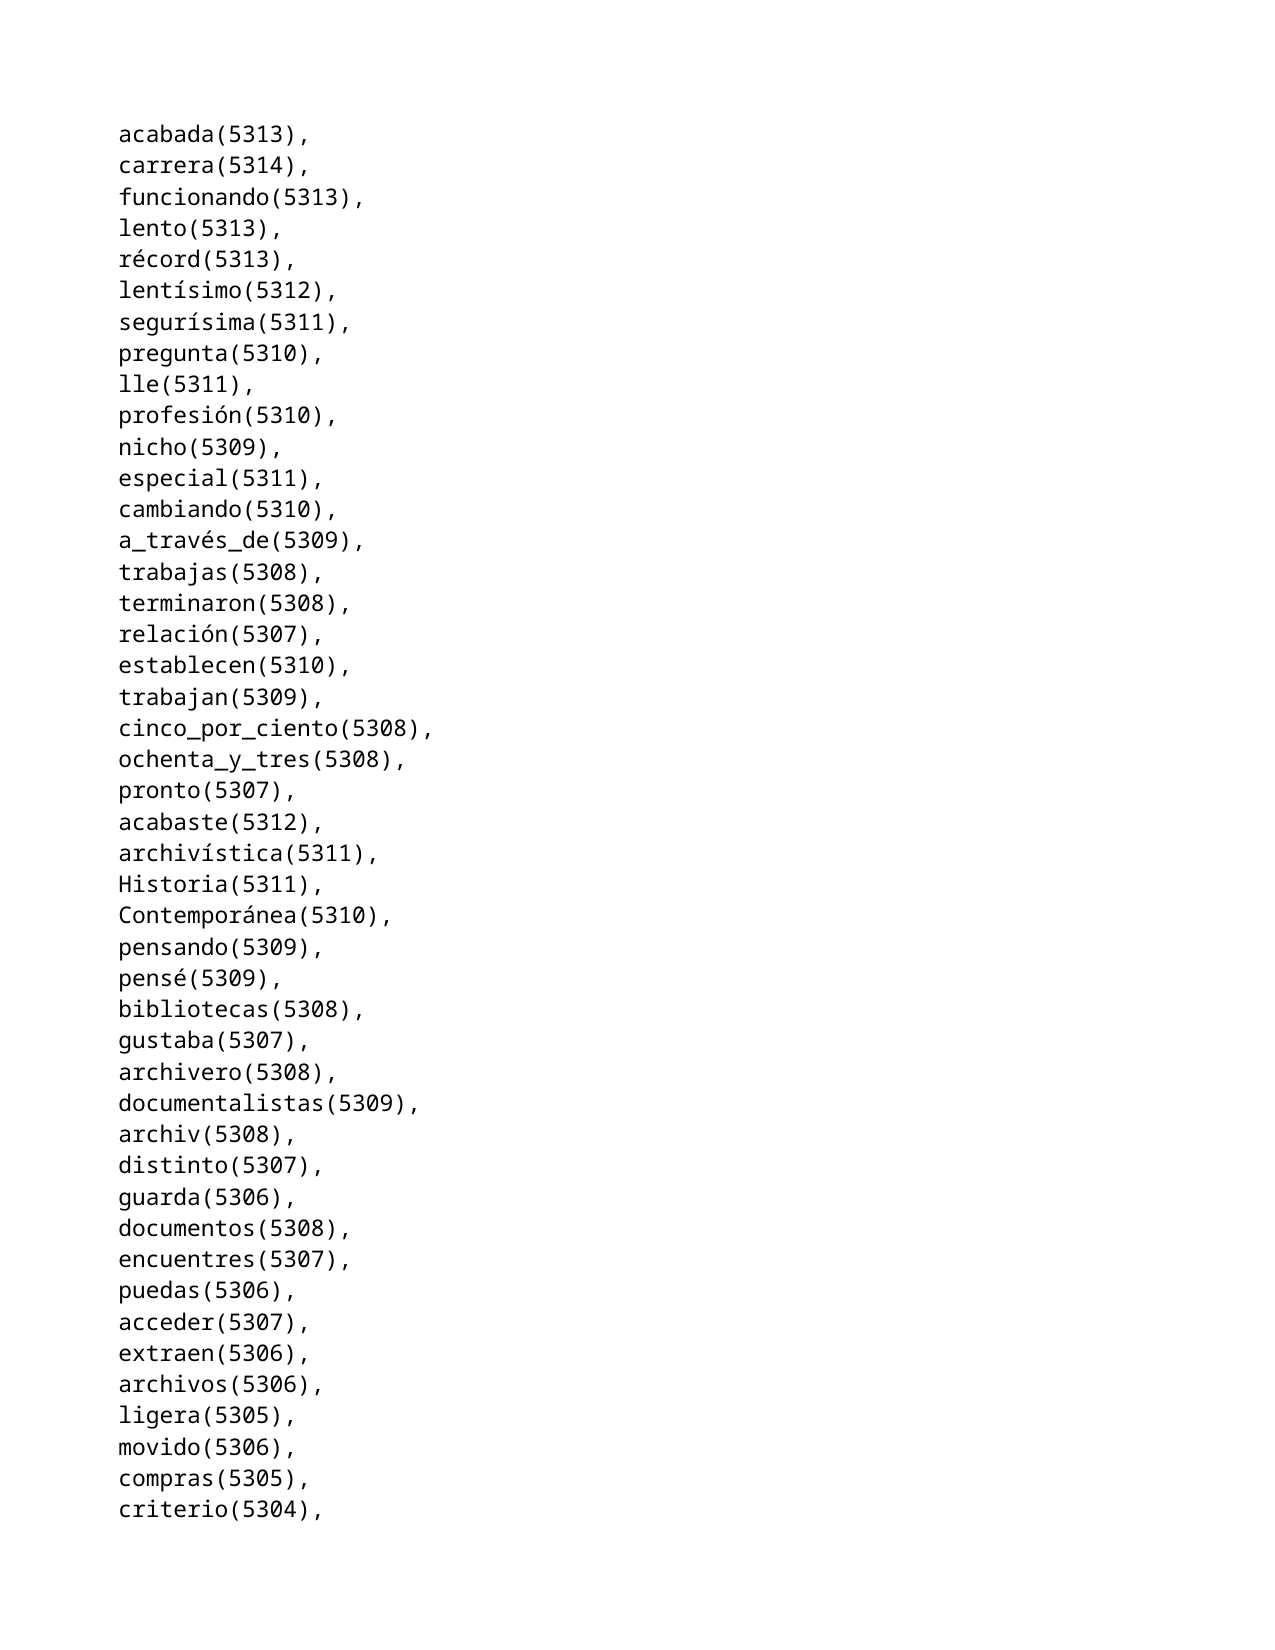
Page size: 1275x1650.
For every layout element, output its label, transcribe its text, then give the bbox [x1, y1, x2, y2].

text nicho(5309), [118, 431, 1157, 462]
text Contemporánea(5310), [118, 899, 1157, 931]
text carrera(5314), [118, 149, 1157, 181]
text guarda(5306), [118, 1181, 1157, 1212]
text a_través_de(5309), [118, 524, 1157, 556]
text archivos(5306), [118, 1368, 1157, 1399]
text criterio(5304), [118, 1493, 1157, 1524]
text cambiando(5310), [118, 493, 1157, 524]
text movido(5306), [118, 1431, 1157, 1462]
text ligera(5305), [118, 1399, 1157, 1431]
text terminaron(5308), [118, 587, 1157, 618]
text lle(5311), [118, 368, 1157, 399]
text documentos(5308), [118, 1212, 1157, 1243]
text cinco_por_ciento(5308), [118, 712, 1157, 743]
text acabada(5313), [118, 118, 1157, 149]
text trabajas(5308), [118, 556, 1157, 587]
text funcionando(5313), [118, 181, 1157, 212]
text pronto(5307), [118, 774, 1157, 806]
text pensando(5309), [118, 931, 1157, 962]
text compras(5305), [118, 1462, 1157, 1493]
text establecen(5310), [118, 649, 1157, 681]
text pensé(5309), [118, 962, 1157, 993]
text récord(5313), [118, 243, 1157, 274]
text relación(5307), [118, 618, 1157, 649]
text gustaba(5307), [118, 1024, 1157, 1056]
text especial(5311), [118, 462, 1157, 493]
text lento(5313), [118, 212, 1157, 243]
text extraen(5306), [118, 1337, 1157, 1368]
text trabajan(5309), [118, 681, 1157, 712]
text Historia(5311), [118, 868, 1157, 899]
text profesión(5310), [118, 399, 1157, 431]
text ochenta_y_tres(5308), [118, 743, 1157, 774]
text archivero(5308), [118, 1056, 1157, 1087]
text archivística(5311), [118, 837, 1157, 868]
text acabaste(5312), [118, 806, 1157, 837]
text pregunta(5310), [118, 337, 1157, 368]
text archiv(5308), [118, 1118, 1157, 1149]
text documentalistas(5309), [118, 1087, 1157, 1118]
text segurísima(5311), [118, 306, 1157, 337]
text bibliotecas(5308), [118, 993, 1157, 1024]
text acceder(5307), [118, 1306, 1157, 1337]
text lentísimo(5312), [118, 274, 1157, 306]
text encuentres(5307), [118, 1243, 1157, 1274]
text puedas(5306), [118, 1274, 1157, 1306]
text distinto(5307), [118, 1149, 1157, 1181]
